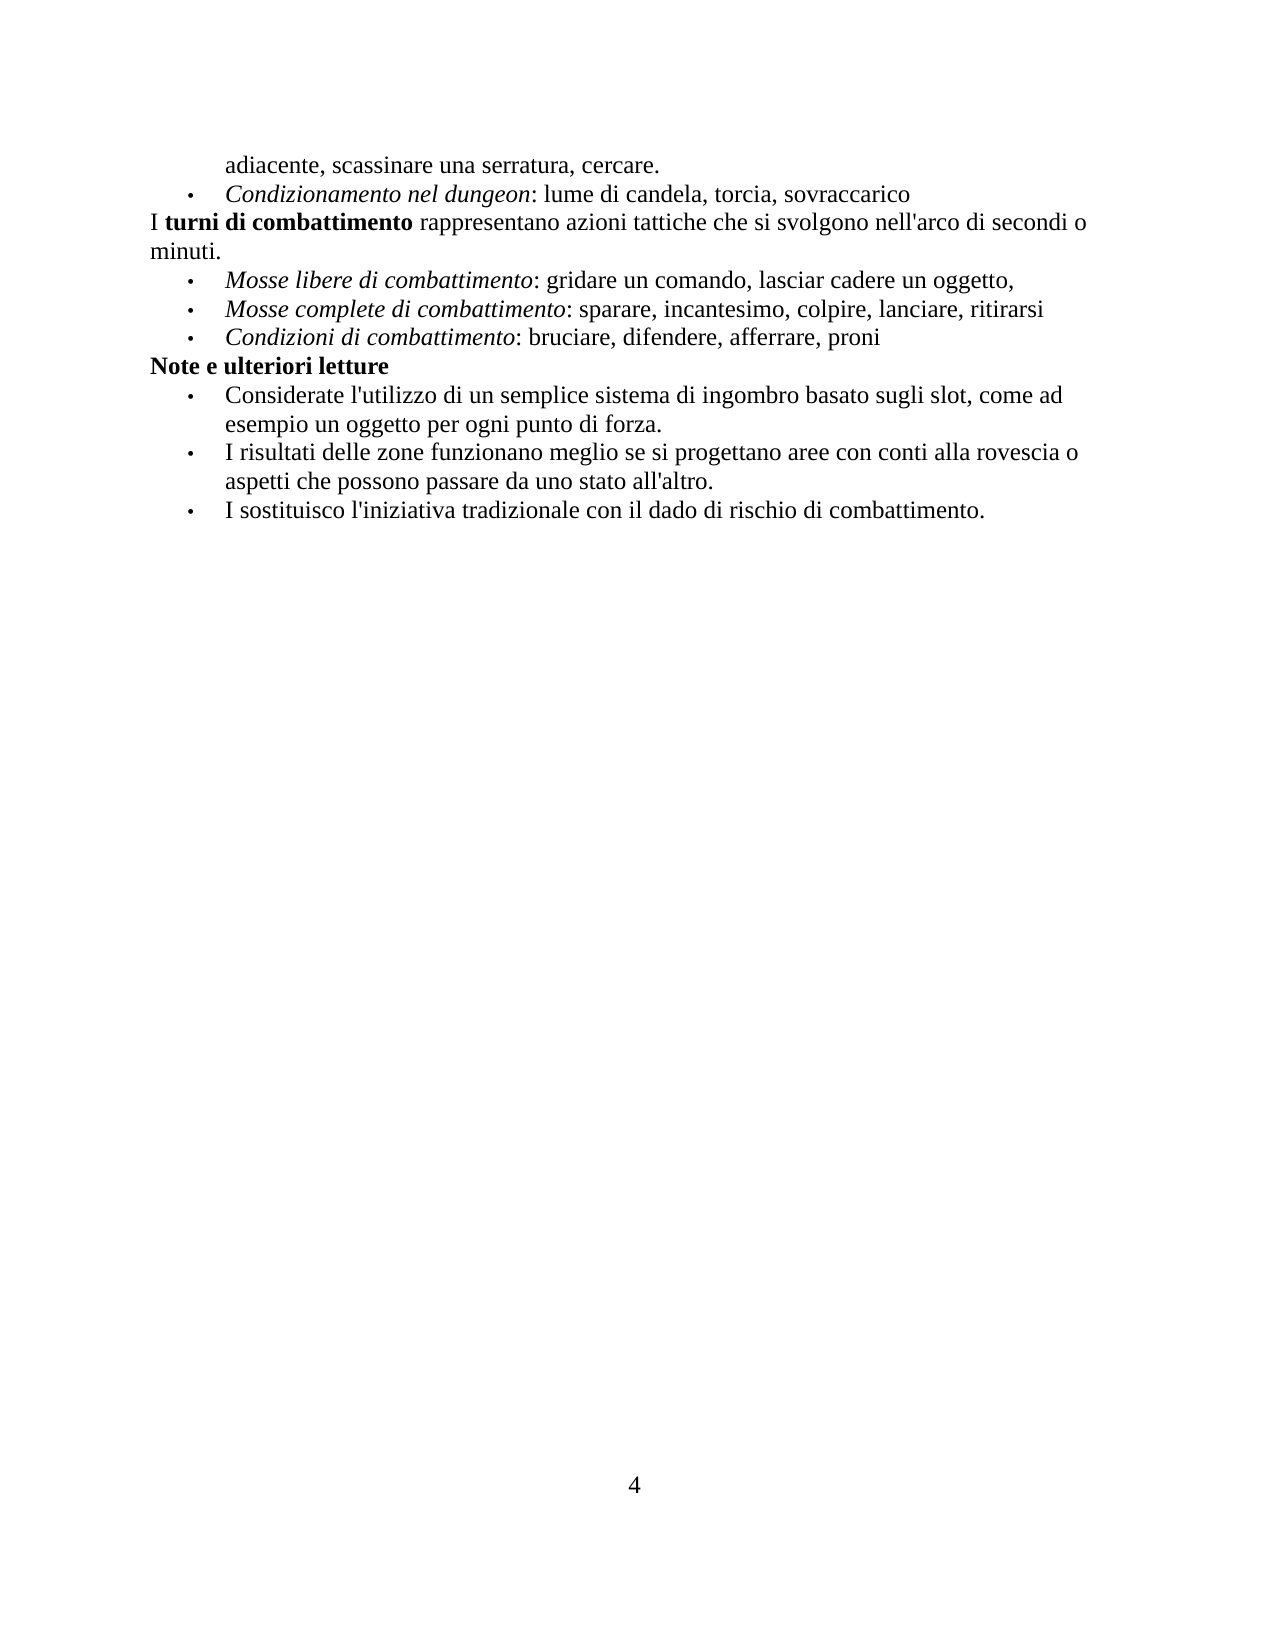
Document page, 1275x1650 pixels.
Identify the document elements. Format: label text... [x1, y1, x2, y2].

list I risultati delle zone funzionano meglio se si progettano aree con conti alla rovescia o aspetti che possono passare da uno stato all'altro. [187, 437, 1125, 495]
list Condizioni di combattimento: bruciare, difendere, afferrare, proni [187, 322, 1125, 351]
list adiacente, scassinare una serratura, cercare. [187, 150, 1125, 179]
text I turni di combattimento rappresentano azioni tattiche che si svolgono nell'arco di secondi o minuti. [150, 207, 1125, 265]
list I sostituisco l'iniziativa tradizionale con il dado di rischio di combattimento. [187, 495, 1125, 524]
text Note e ulteriori letture [150, 351, 1125, 380]
list Mosse libere di combattimento: gridare un comando, lasciar cadere un oggetto, [187, 265, 1125, 294]
list Condizionamento nel dungeon: lume di candela, torcia, sovraccarico [187, 179, 1125, 207]
list Mosse complete di combattimento: sparare, incantesimo, colpire, lanciare, ritirarsi [187, 294, 1125, 322]
list Considerate l'utilizzo di un semplice sistema di ingombro basato sugli slot, come ad esempio un oggetto per ogni punto di forza. [187, 380, 1125, 437]
